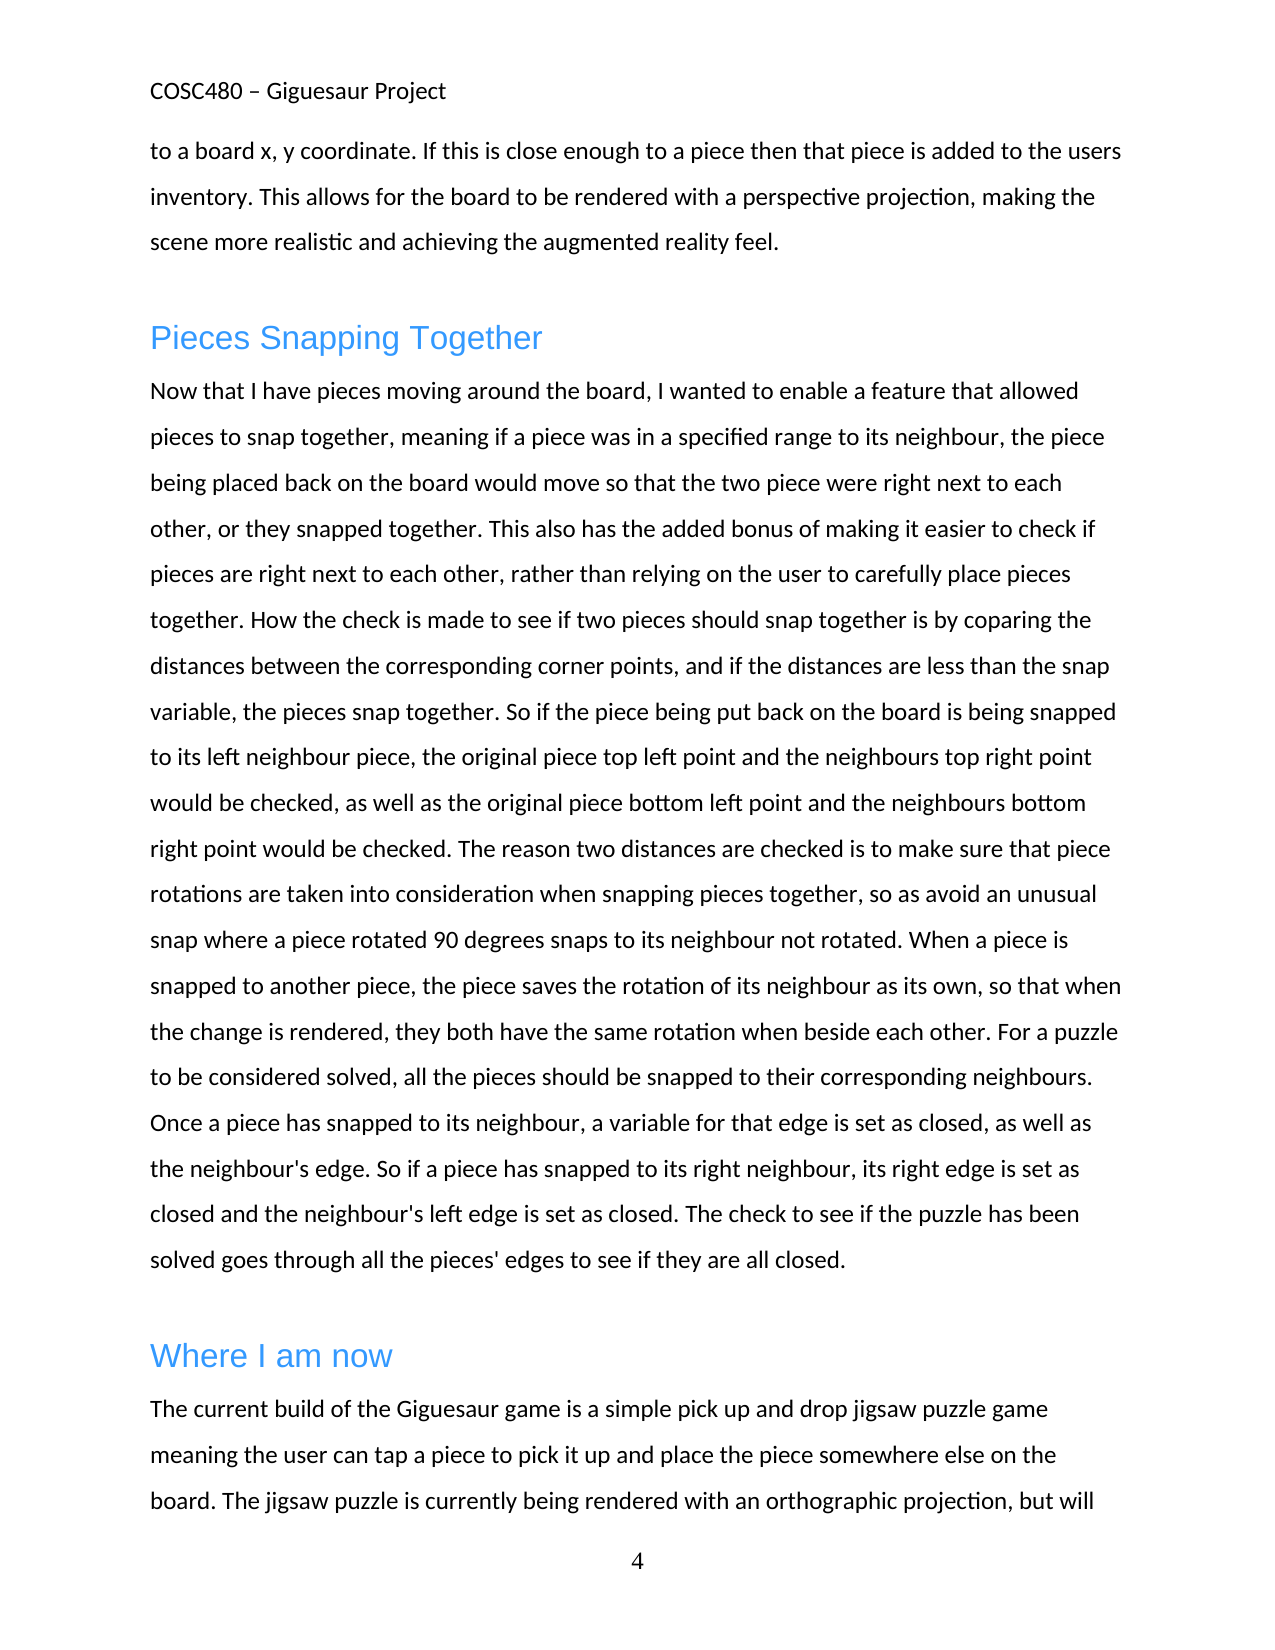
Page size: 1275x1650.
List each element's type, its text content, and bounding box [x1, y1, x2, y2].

text Now that I have pieces moving around the board, I wanted to enable a feature that allowed pieces to snap together, meaning if a piece was in a specified range to its neighbour, the piece being placed back on the board would move so that the two piece were right next to each other, or they snapped together. This also has the added bonus of making it easier to check if pieces are right next to each other, rather than relying on the user to carefully place pieces together. How the check is made to see if two pieces should snap together is by coparing the distances between the corresponding corner points, and if the distances are less than the snap variable, the pieces snap together. So if the piece being put back on the board is being snapped to its left neighbour piece, the original piece top left point and the neighbours top right point would be checked, as well as the original piece bottom left point and the neighbours bottom right point would be checked. The reason two distances are checked is to make sure that piece rotations are taken into consideration when snapping pieces together, so as avoid an unusual snap where a piece rotated 90 degrees snaps to its neighbour not rotated. When a piece is snapped to another piece, the piece saves the rotation of its neighbour as its own, so that when the change is rendered, they both have the same rotation when beside each other. For a puzzle to be considered solved, all the pieces should be snapped to their corresponding neighbours. Once a piece has snapped to its neighbour, a variable for that edge is set as closed, as well as the neighbour's edge. So if a piece has snapped to its right neighbour, its right edge is set as closed and the neighbour's left edge is set as closed. The check to see if the puzzle has been solved goes through all the pieces' edges to see if they are all closed. [150, 376, 1125, 1275]
subtitle Where I am now [150, 1336, 1125, 1374]
subtitle Pieces Snapping Together [150, 318, 1125, 356]
text The current build of the Giguesaur game is a simple pick up and drop jigsaw puzzle game meaning the user can tap a piece to pick it up and place the piece somewhere else on the board. The jigsaw puzzle is currently being rendered with an orthographic projection, but will [150, 1393, 1125, 1515]
text to a board x, y coordinate. If this is close enough to a piece then that piece is added to the users inventory. This allows for the board to be rendered with a perspective projection, making the scene more realistic and achieving the augmented reality feel. [150, 135, 1125, 257]
